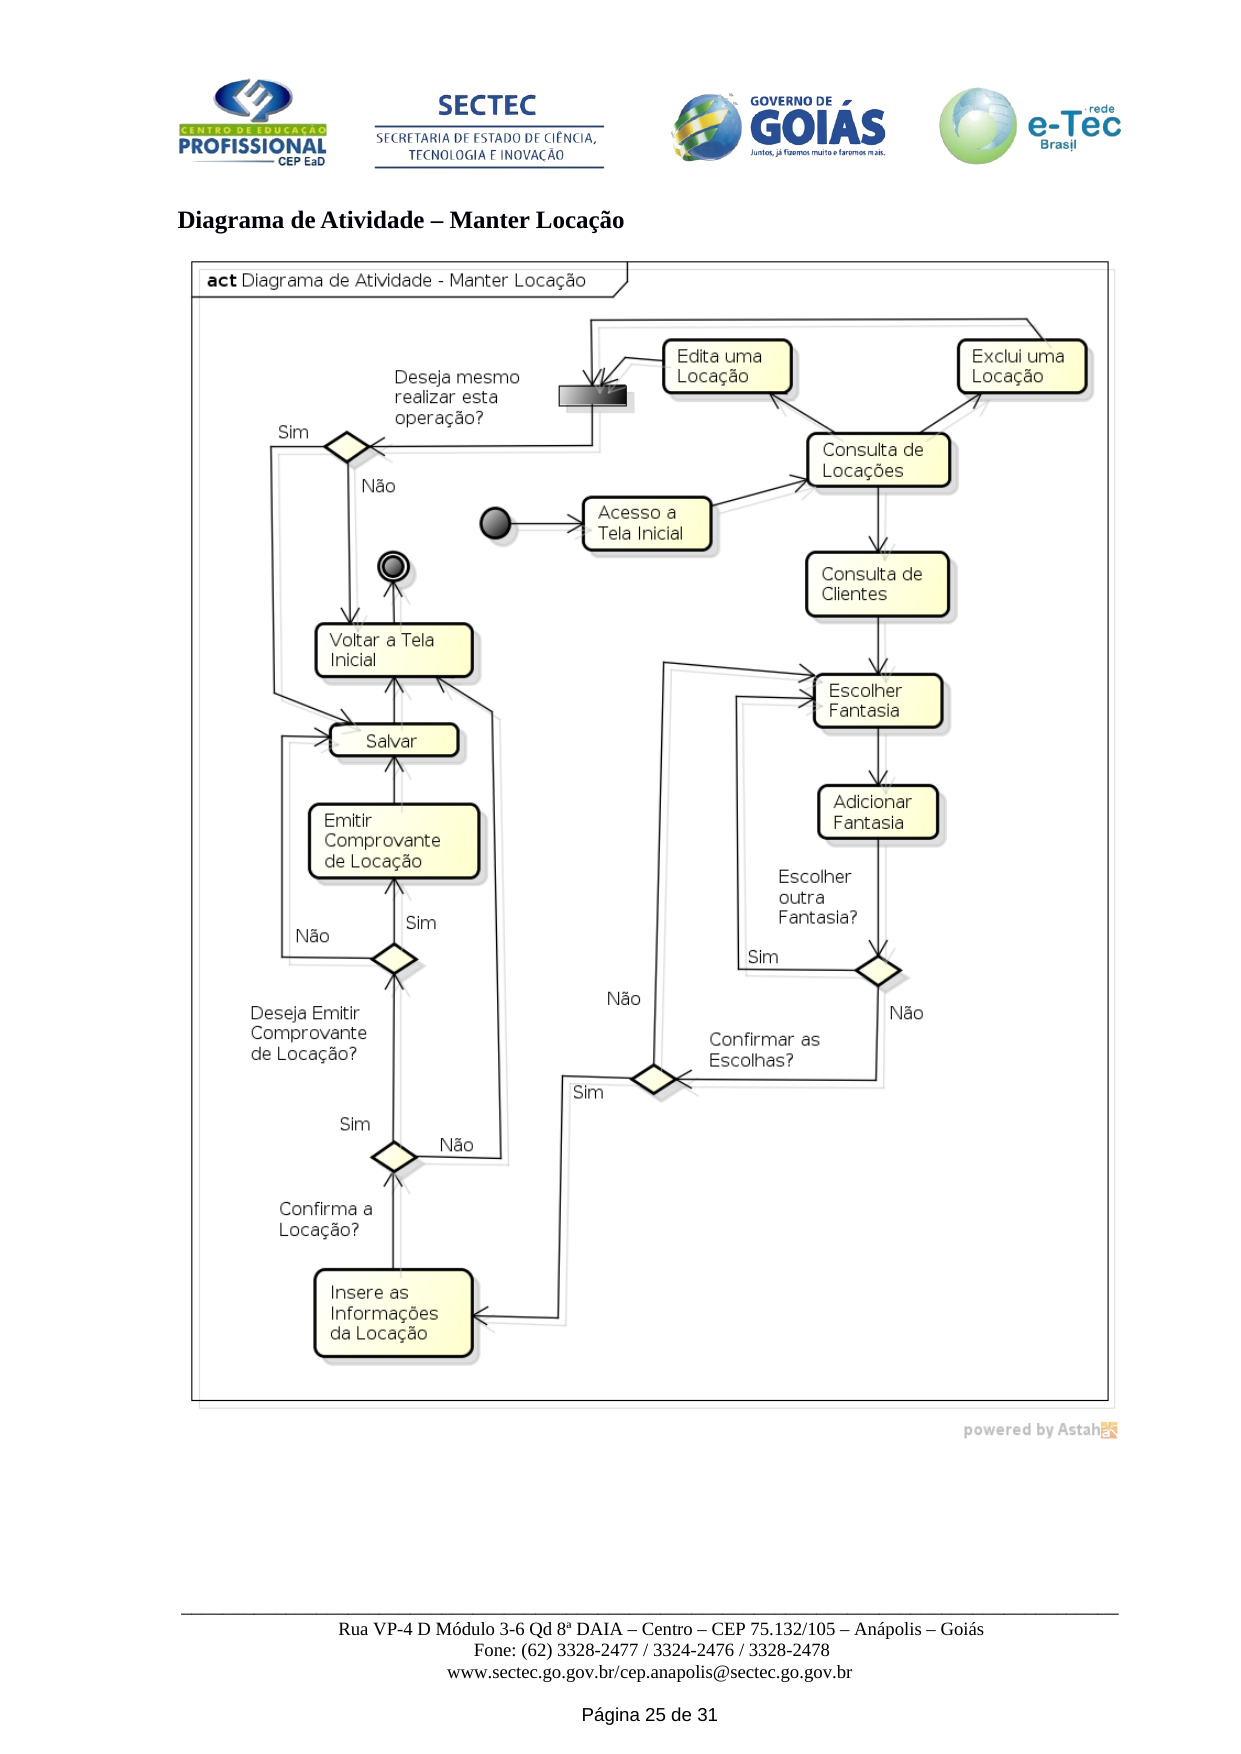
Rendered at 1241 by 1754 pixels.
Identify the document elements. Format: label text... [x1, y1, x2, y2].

picture [177, 75, 1123, 176]
picture [177, 248, 1123, 1444]
text Diagrama de Atividade – Manter Locação [177, 205, 1122, 234]
